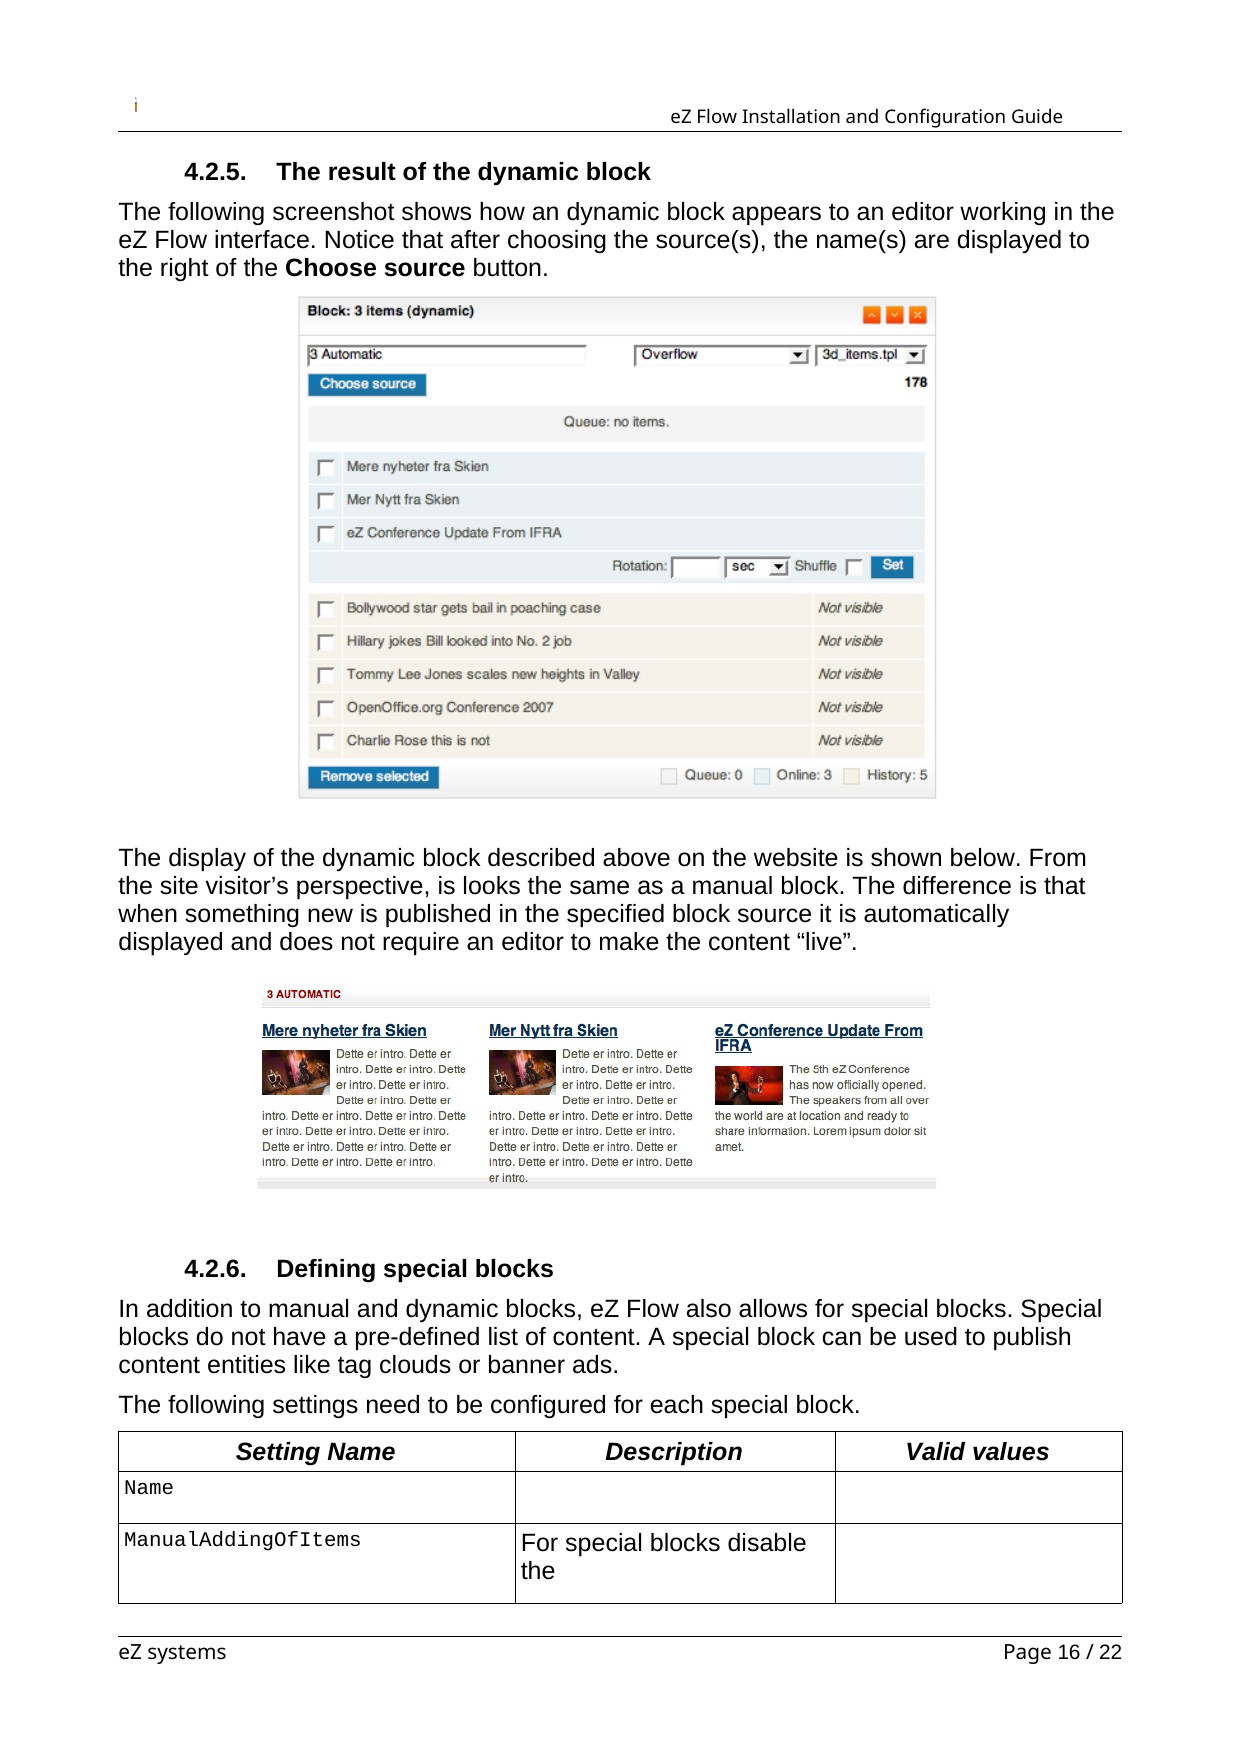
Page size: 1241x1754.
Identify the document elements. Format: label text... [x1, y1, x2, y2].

text The following settings need to be configured for each special block. [118, 1391, 1122, 1419]
table_cell [516, 1472, 835, 1523]
subtitle The result of the dynamic block [177, 158, 1122, 186]
picture [296, 294, 944, 804]
picture [257, 979, 937, 1189]
text The display of the dynamic block described above on the website is shown below. From the site visitor’s perspective, is looks the same as a manual block. The difference is that when something new is published in the specified block source it is automatically displayed and does not require an editor to make the content “live”. [118, 844, 1122, 956]
table_cell [836, 1472, 1122, 1523]
table_header Valid values [836, 1432, 1122, 1471]
subtitle Defining special blocks [177, 1254, 1122, 1282]
table_header Description [516, 1432, 835, 1471]
table_cell Name [119, 1472, 515, 1523]
text The following screenshot shows how an dynamic block appears to an editor working in the eZ Flow interface. Notice that after choosing the source(s), the name(s) are displayed to the right of the Choose source button. [118, 198, 1122, 282]
table_header Setting Name [119, 1432, 515, 1471]
text In addition to manual and dynamic blocks, eZ Flow also allows for special blocks. Special blocks do not have a pre-defined list of content. A special block can be used to publish content entities like tag clouds or banner ads. [118, 1295, 1122, 1378]
table_cell For special blocks disable the [516, 1524, 835, 1603]
table_cell ManualAddingOfItems [119, 1524, 515, 1603]
table_cell [836, 1524, 1122, 1603]
